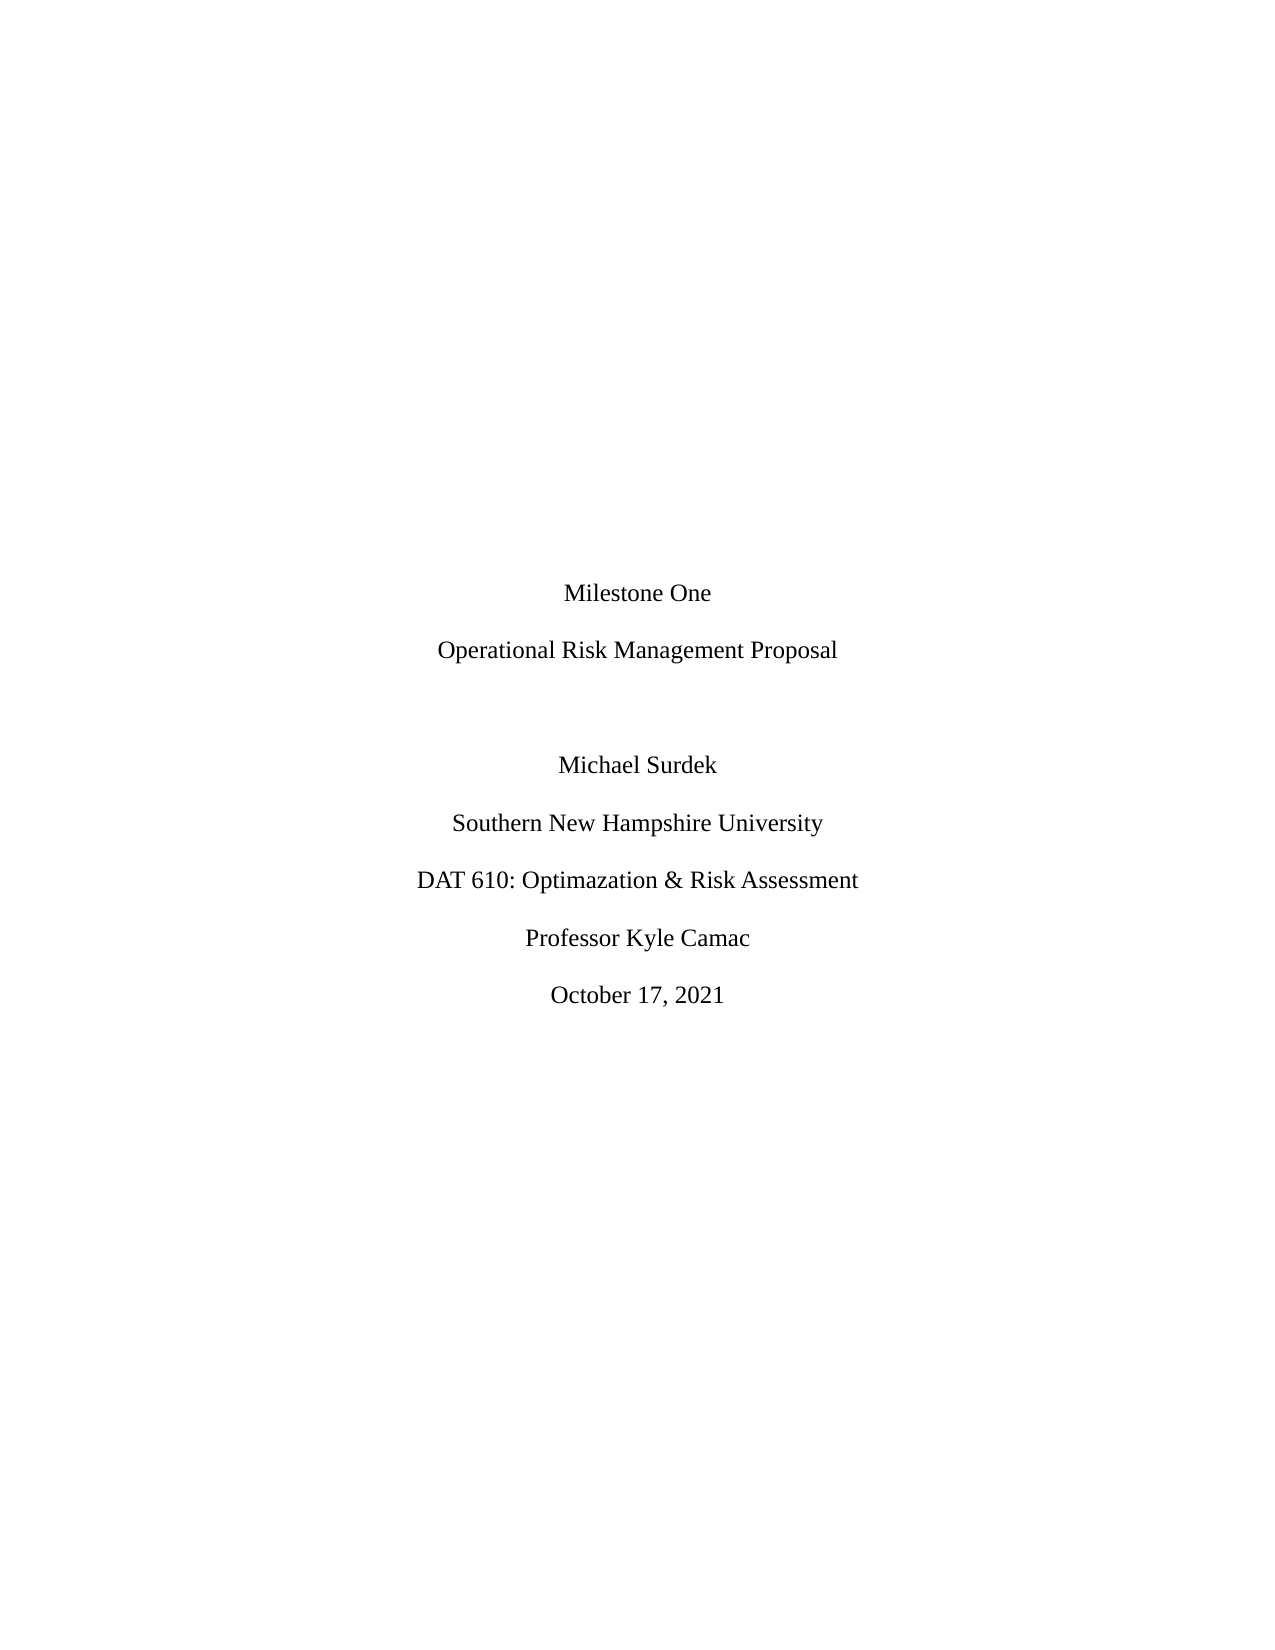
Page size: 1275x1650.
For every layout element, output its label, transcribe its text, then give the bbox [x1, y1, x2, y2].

text Professor Kyle Camac [118, 923, 1157, 952]
text Southern New Hampshire University [118, 808, 1157, 837]
text DAT 610: Optimazation & Risk Assessment [118, 866, 1157, 894]
subtitle Milestone One [118, 578, 1157, 607]
text Michael Surdek [118, 751, 1157, 779]
text October 17, 2021 [118, 981, 1157, 1009]
subtitle Operational Risk Management Proposal [118, 636, 1157, 664]
